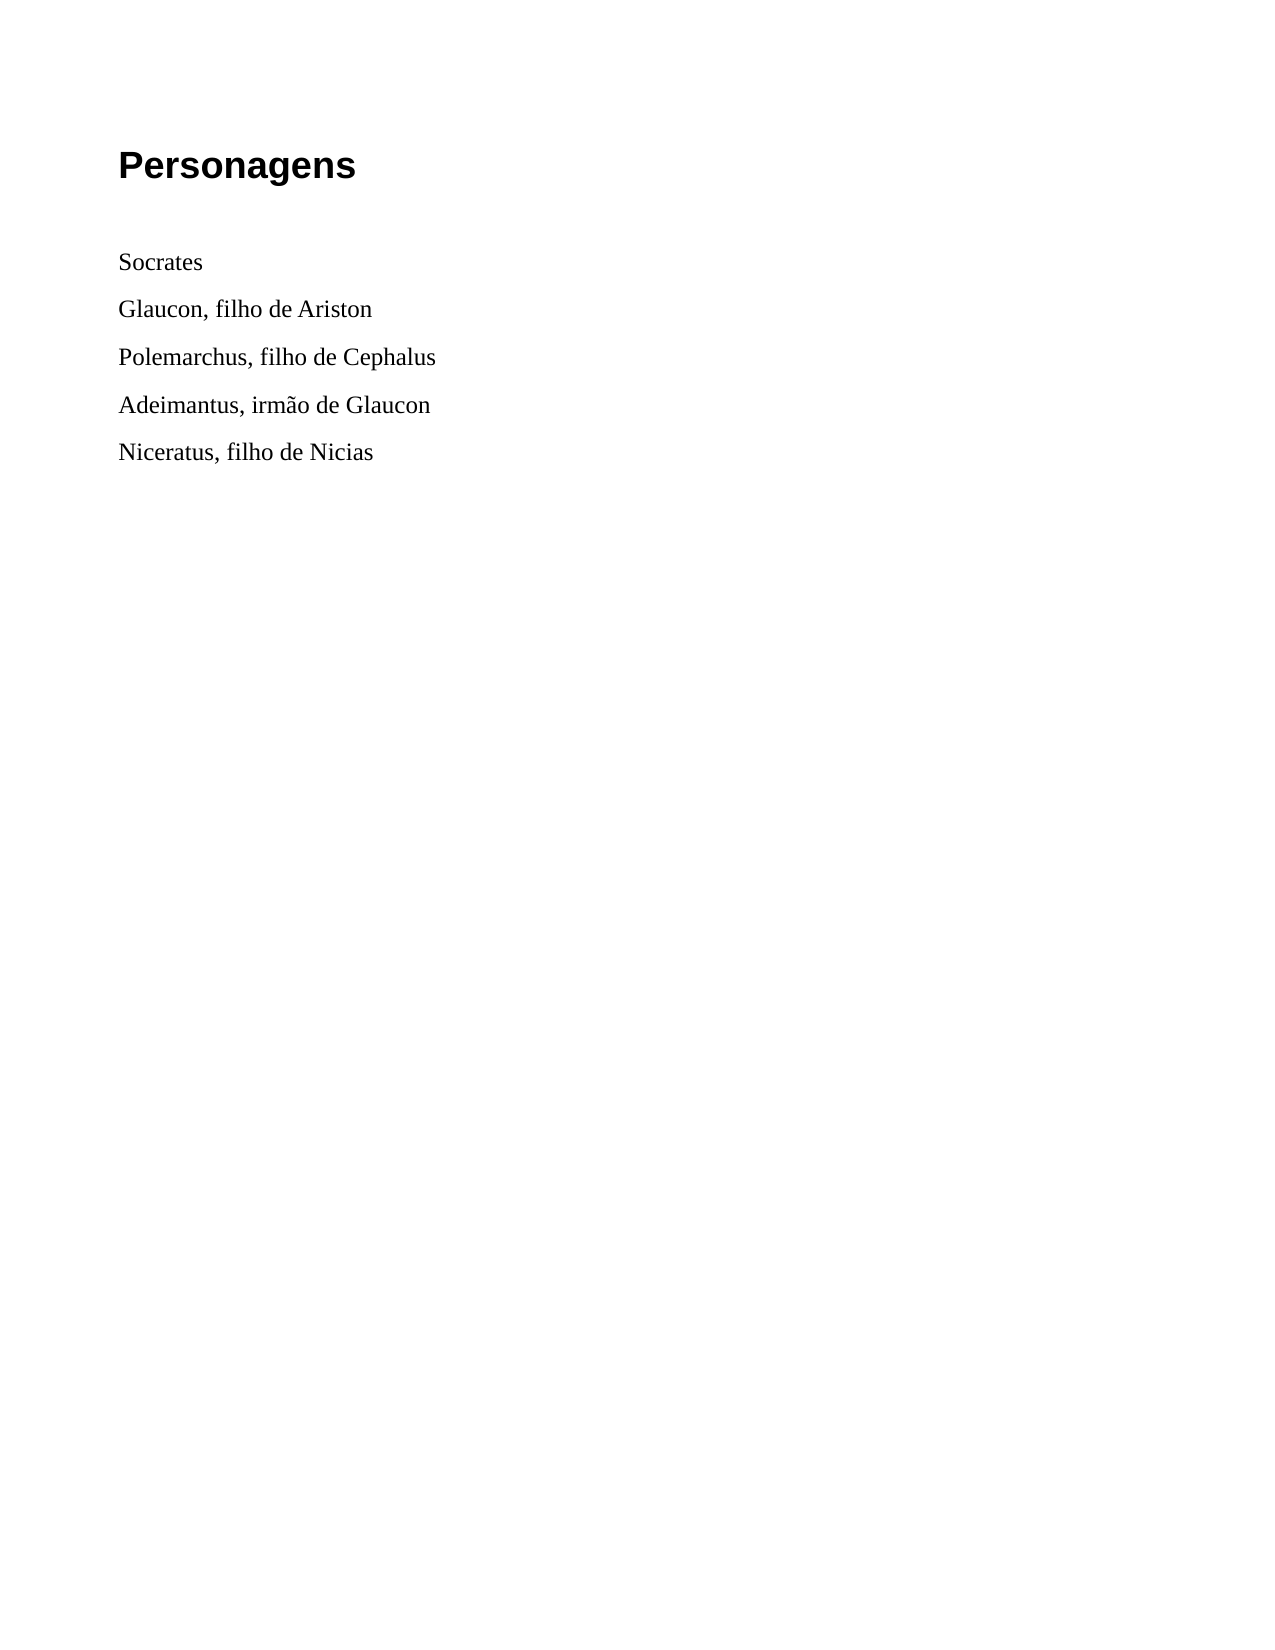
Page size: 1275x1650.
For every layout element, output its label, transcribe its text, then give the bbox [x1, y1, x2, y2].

subtitle Glaucon, filho de Ariston [118, 294, 1157, 323]
subtitle Adeimantus, irmão de Glaucon [118, 390, 1157, 418]
subtitle Niceratus, filho de Nicias [118, 437, 1157, 466]
subtitle Personagens [118, 143, 1157, 187]
subtitle Polemarchus, filho de Cephalus [118, 342, 1157, 371]
subtitle Socrates [118, 247, 1157, 276]
